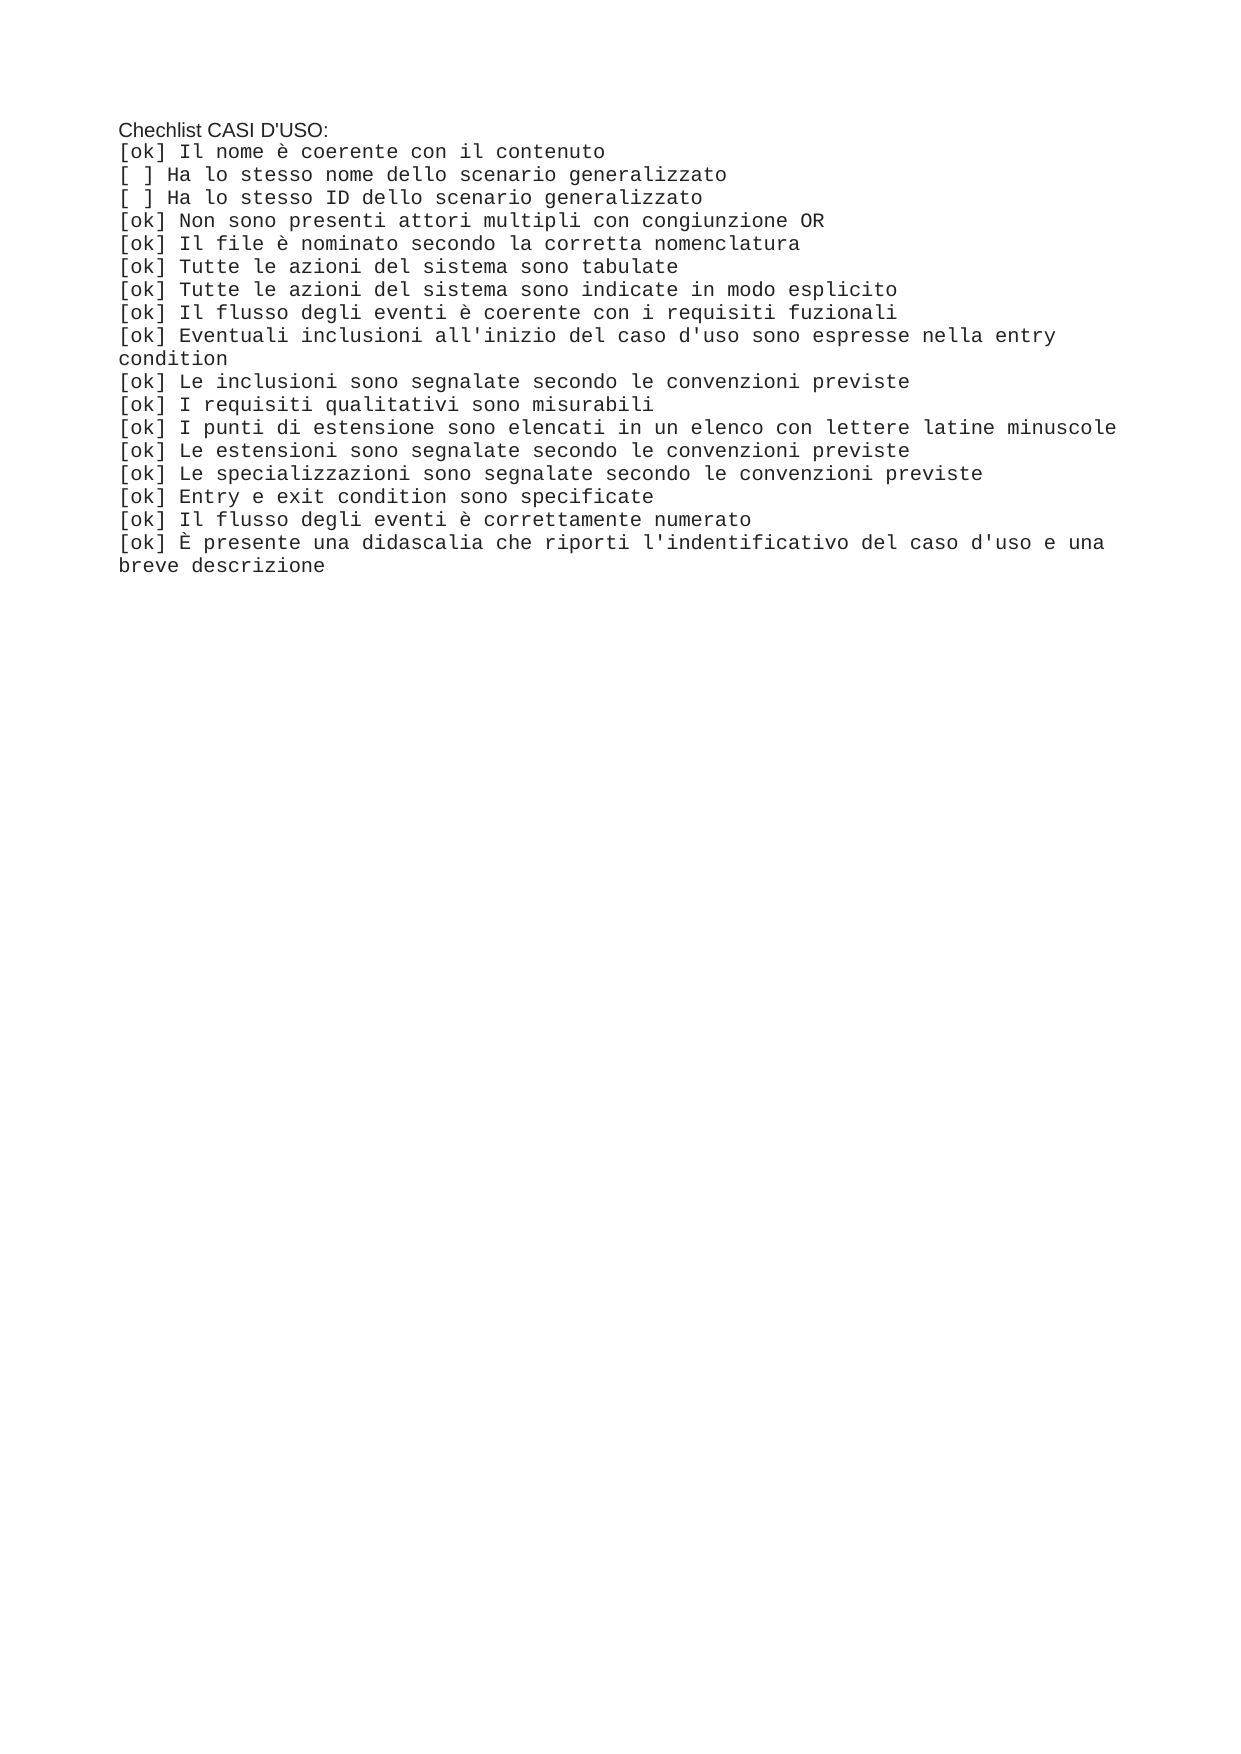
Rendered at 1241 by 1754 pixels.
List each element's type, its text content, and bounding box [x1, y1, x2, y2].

text [ok] Le inclusioni sono segnalate secondo le convenzioni previste [118, 372, 1122, 395]
text [ok] Non sono presenti attori multipli con congiunzione OR [118, 211, 1122, 233]
text [ok] È presente una didascalia che riporti l'indentificativo del caso d'uso e una breve descrizione [118, 533, 1122, 579]
text [ok] Eventuali inclusioni all'inizio del caso d'uso sono espresse nella entry condition [118, 326, 1122, 372]
text [ok] I requisiti qualitativi sono misurabili [118, 395, 1122, 418]
text [ok] Il flusso degli eventi è coerente con i requisiti fuzionali [118, 303, 1122, 326]
text [ok] Entry e exit condition sono specificate [118, 487, 1122, 510]
text [ok] Il nome è coerente con il contenuto [118, 141, 1122, 164]
text [ ] Ha lo stesso ID dello scenario generalizzato [118, 187, 1122, 211]
text [ok] Il file è nominato secondo la corretta nomenclatura [118, 233, 1122, 257]
text [ok] Tutte le azioni del sistema sono tabulate [118, 257, 1122, 279]
text [ok] Le estensioni sono segnalate secondo le convenzioni previste [118, 441, 1122, 464]
text [ok] Tutte le azioni del sistema sono indicate in modo esplicito [118, 279, 1122, 303]
text [ ] Ha lo stesso nome dello scenario generalizzato [118, 164, 1122, 187]
text [ok] Le specializzazioni sono segnalate secondo le convenzioni previste [118, 464, 1122, 487]
text [ok] Il flusso degli eventi è correttamente numerato [118, 510, 1122, 533]
text Chechlist CASI D'USO: [118, 118, 1122, 141]
text [ok] I punti di estensione sono elencati in un elenco con lettere latine minuscole [118, 418, 1122, 441]
